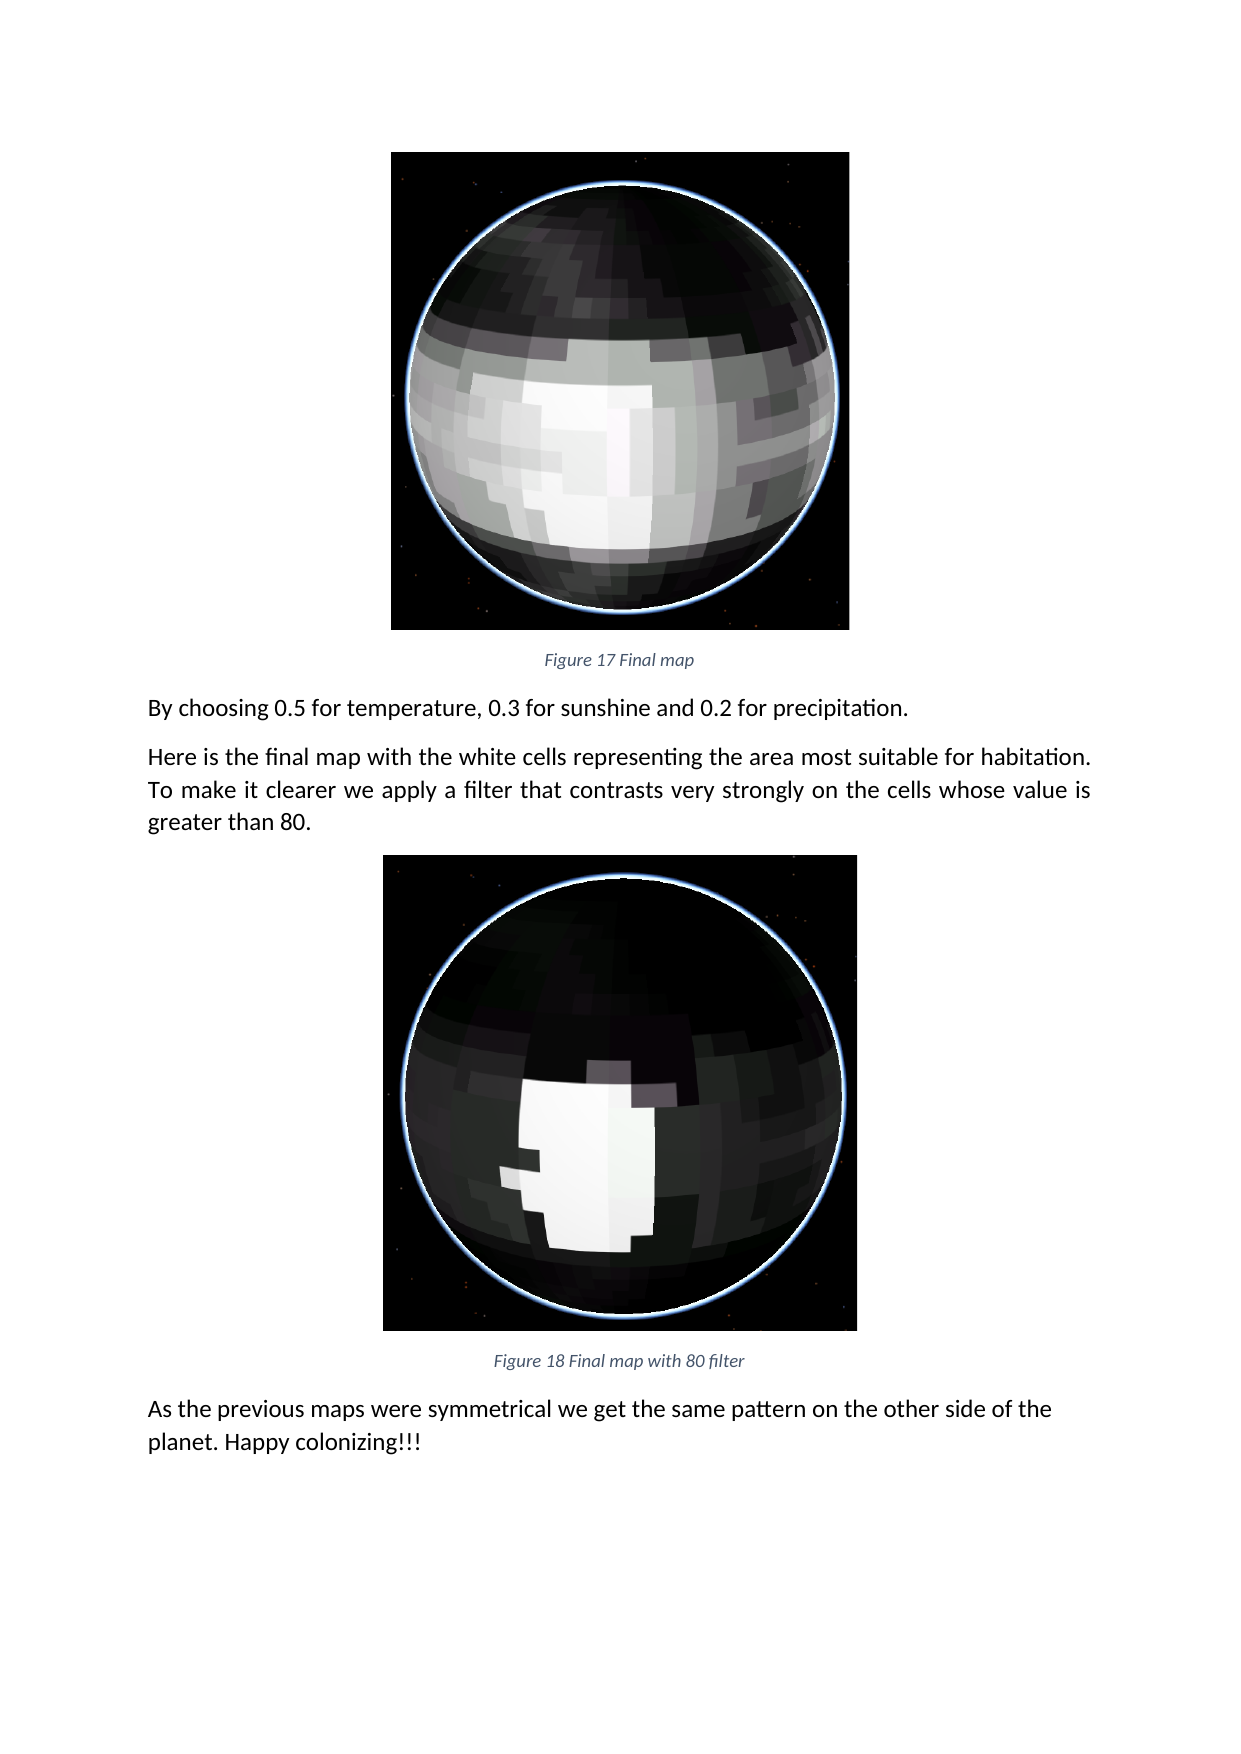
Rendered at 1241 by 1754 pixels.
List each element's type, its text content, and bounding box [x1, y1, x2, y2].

text Here is the final map with the white cells representing the area most suitable for habitation. To make it clearer we apply a filter that contrasts very strongly on the cells whose value is greater than 80. [148, 741, 1093, 837]
text Figure 17 Final map [148, 648, 1093, 671]
text Figure 18 Final map with 80 filter [148, 1349, 1093, 1372]
text As the previous maps were symmetrical we get the same pattern on the other side of the planet. Happy colonizing!!! [148, 1393, 1093, 1456]
text By choosing 0.5 for temperature, 0.3 for sunshine and 0.2 for precipitation. [148, 692, 1093, 722]
